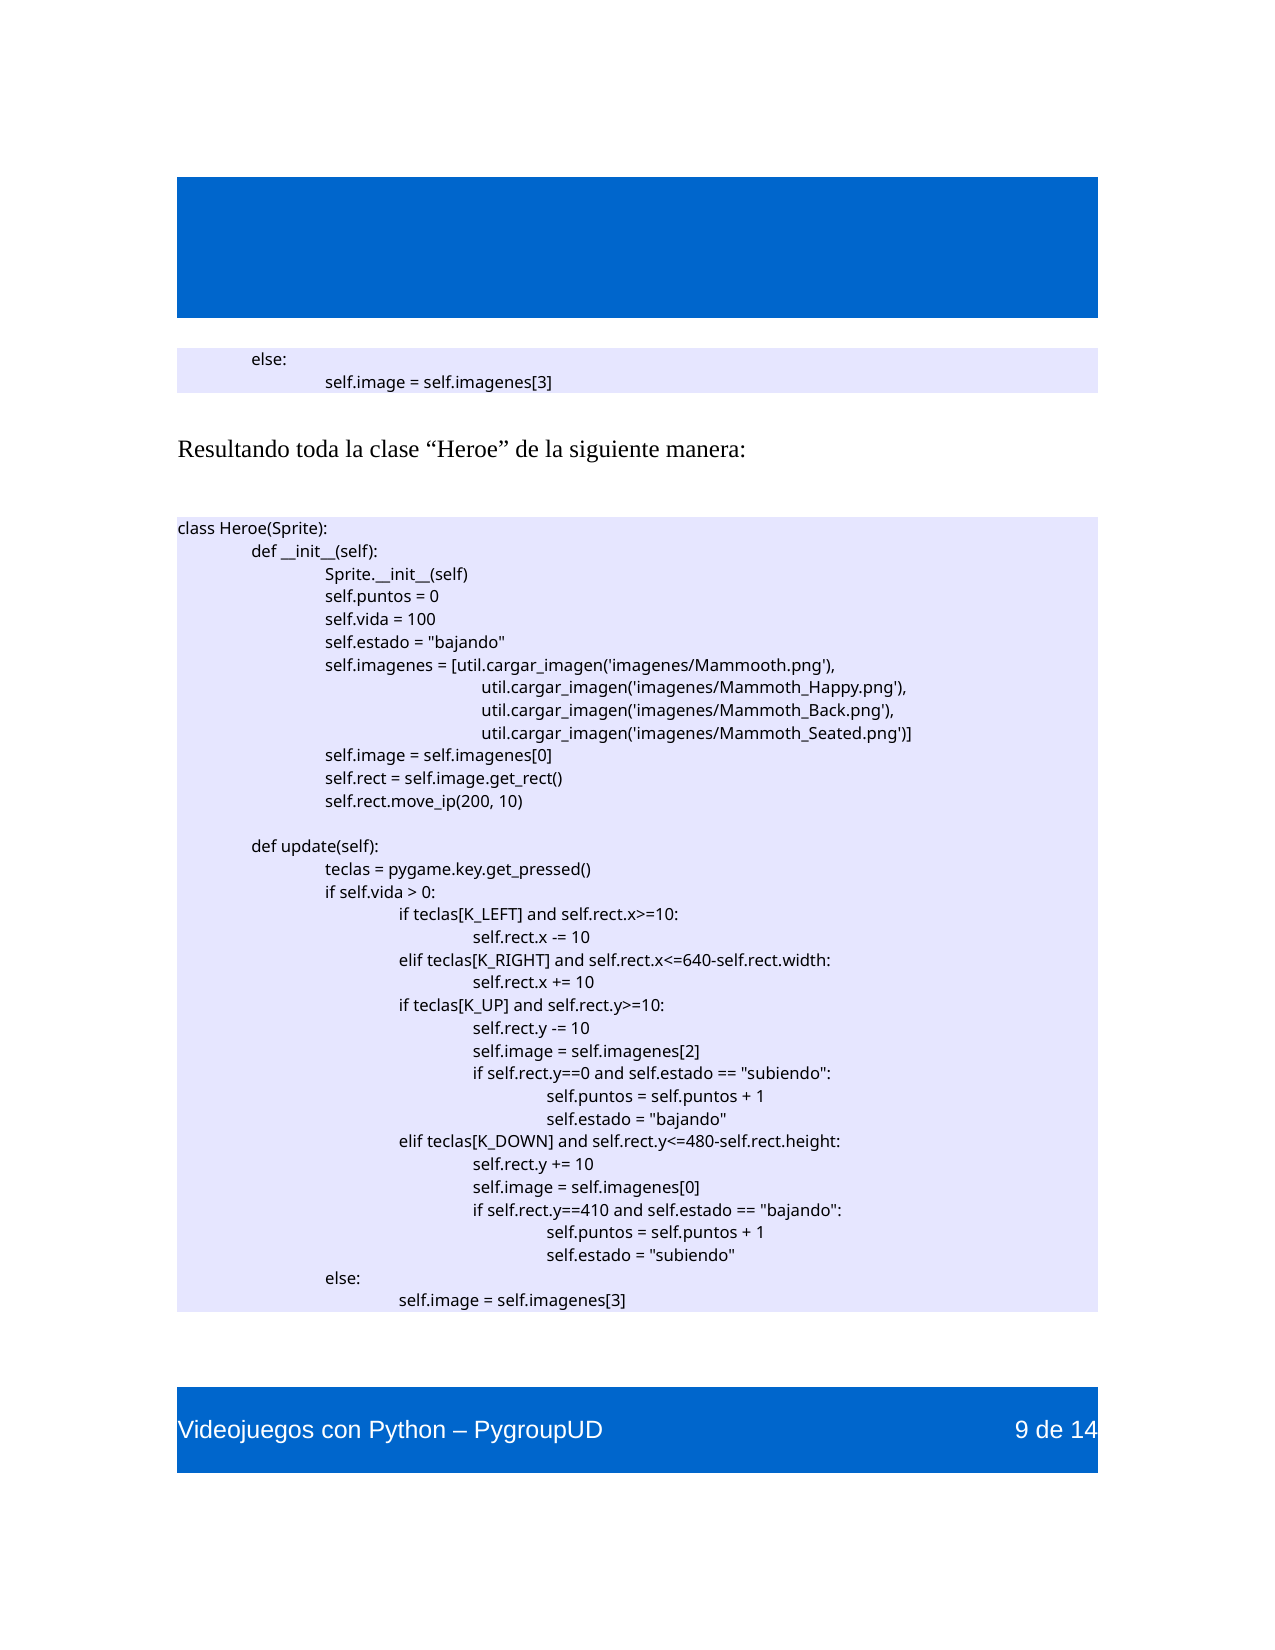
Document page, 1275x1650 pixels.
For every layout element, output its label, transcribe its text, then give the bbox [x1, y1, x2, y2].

text if self.vida > 0: [177, 880, 1098, 903]
text Resultando toda la clase “Heroe” de la siguiente manera: [177, 434, 1098, 463]
text if self.rect.y==0 and self.estado == "subiendo": [177, 1062, 1098, 1084]
text self.puntos = self.puntos + 1 [177, 1084, 1098, 1107]
text self.image = self.imagenes[3] [177, 370, 1098, 393]
text util.cargar_imagen('imagenes/Mammoth_Happy.png'), [177, 676, 1098, 698]
text self.puntos = 0 [177, 585, 1098, 608]
text self.image = self.imagenes[2] [177, 1039, 1098, 1062]
text teclas = pygame.key.get_pressed() [177, 857, 1098, 880]
text elif teclas[K_RIGHT] and self.rect.x<=640-self.rect.width: [177, 948, 1098, 971]
text if teclas[K_UP] and self.rect.y>=10: [177, 994, 1098, 1016]
text self.rect.y -= 10 [177, 1016, 1098, 1039]
text self.rect.y += 10 [177, 1153, 1098, 1175]
text class Heroe(Sprite): [177, 517, 1098, 539]
text else: [177, 1266, 1098, 1289]
text Sprite.__init__(self) [177, 562, 1098, 585]
text self.rect = self.image.get_rect() [177, 767, 1098, 789]
text self.imagenes = [util.cargar_imagen('imagenes/Mammooth.png'), [177, 653, 1098, 676]
text else: [177, 348, 1098, 370]
text elif teclas[K_DOWN] and self.rect.y<=480-self.rect.height: [177, 1130, 1098, 1153]
text self.puntos = self.puntos + 1 [177, 1221, 1098, 1243]
text self.estado = "bajando" [177, 1107, 1098, 1130]
text self.estado = "subiendo" [177, 1243, 1098, 1266]
text self.rect.x += 10 [177, 971, 1098, 994]
text def __init__(self): [177, 539, 1098, 562]
text if teclas[K_LEFT] and self.rect.x>=10: [177, 903, 1098, 926]
text util.cargar_imagen('imagenes/Mammoth_Seated.png')] [177, 721, 1098, 744]
text self.rect.move_ip(200, 10) [177, 789, 1098, 812]
text def update(self): [177, 835, 1098, 857]
text self.vida = 100 [177, 608, 1098, 630]
text self.image = self.imagenes[0] [177, 744, 1098, 767]
text self.rect.x -= 10 [177, 926, 1098, 948]
text if self.rect.y==410 and self.estado == "bajando": [177, 1198, 1098, 1221]
text self.image = self.imagenes[0] [177, 1175, 1098, 1198]
text self.estado = "bajando" [177, 630, 1098, 653]
text self.image = self.imagenes[3] [177, 1289, 1098, 1312]
text util.cargar_imagen('imagenes/Mammoth_Back.png'), [177, 698, 1098, 721]
